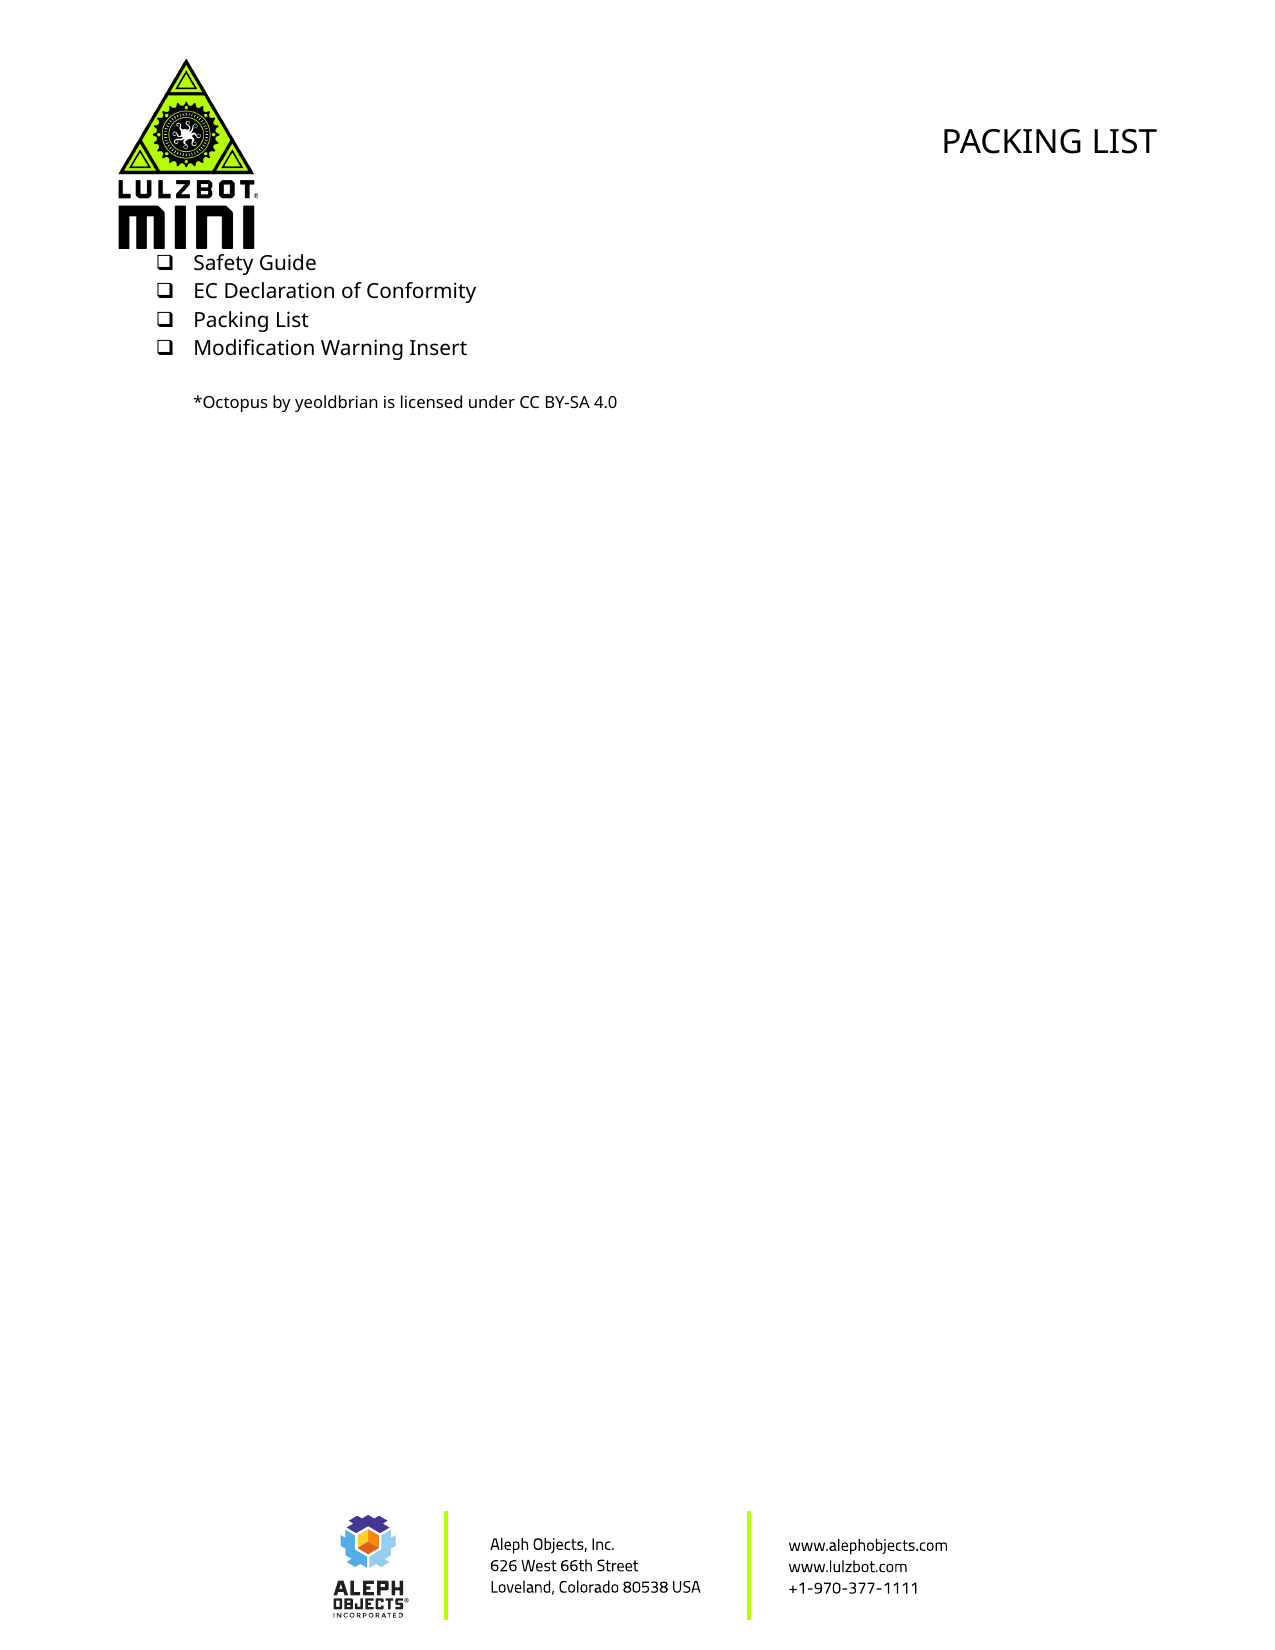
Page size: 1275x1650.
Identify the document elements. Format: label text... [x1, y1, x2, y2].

list Packing List [156, 305, 1157, 333]
picture [118, 59, 259, 249]
list *Octopus by yeoldbrian is licensed under CC BY-SA 4.0 [156, 390, 1157, 413]
list EC Declaration of Conformity [156, 277, 1157, 305]
list Safety Guide [156, 193, 1157, 277]
list Modification Warning Insert [156, 333, 1157, 362]
